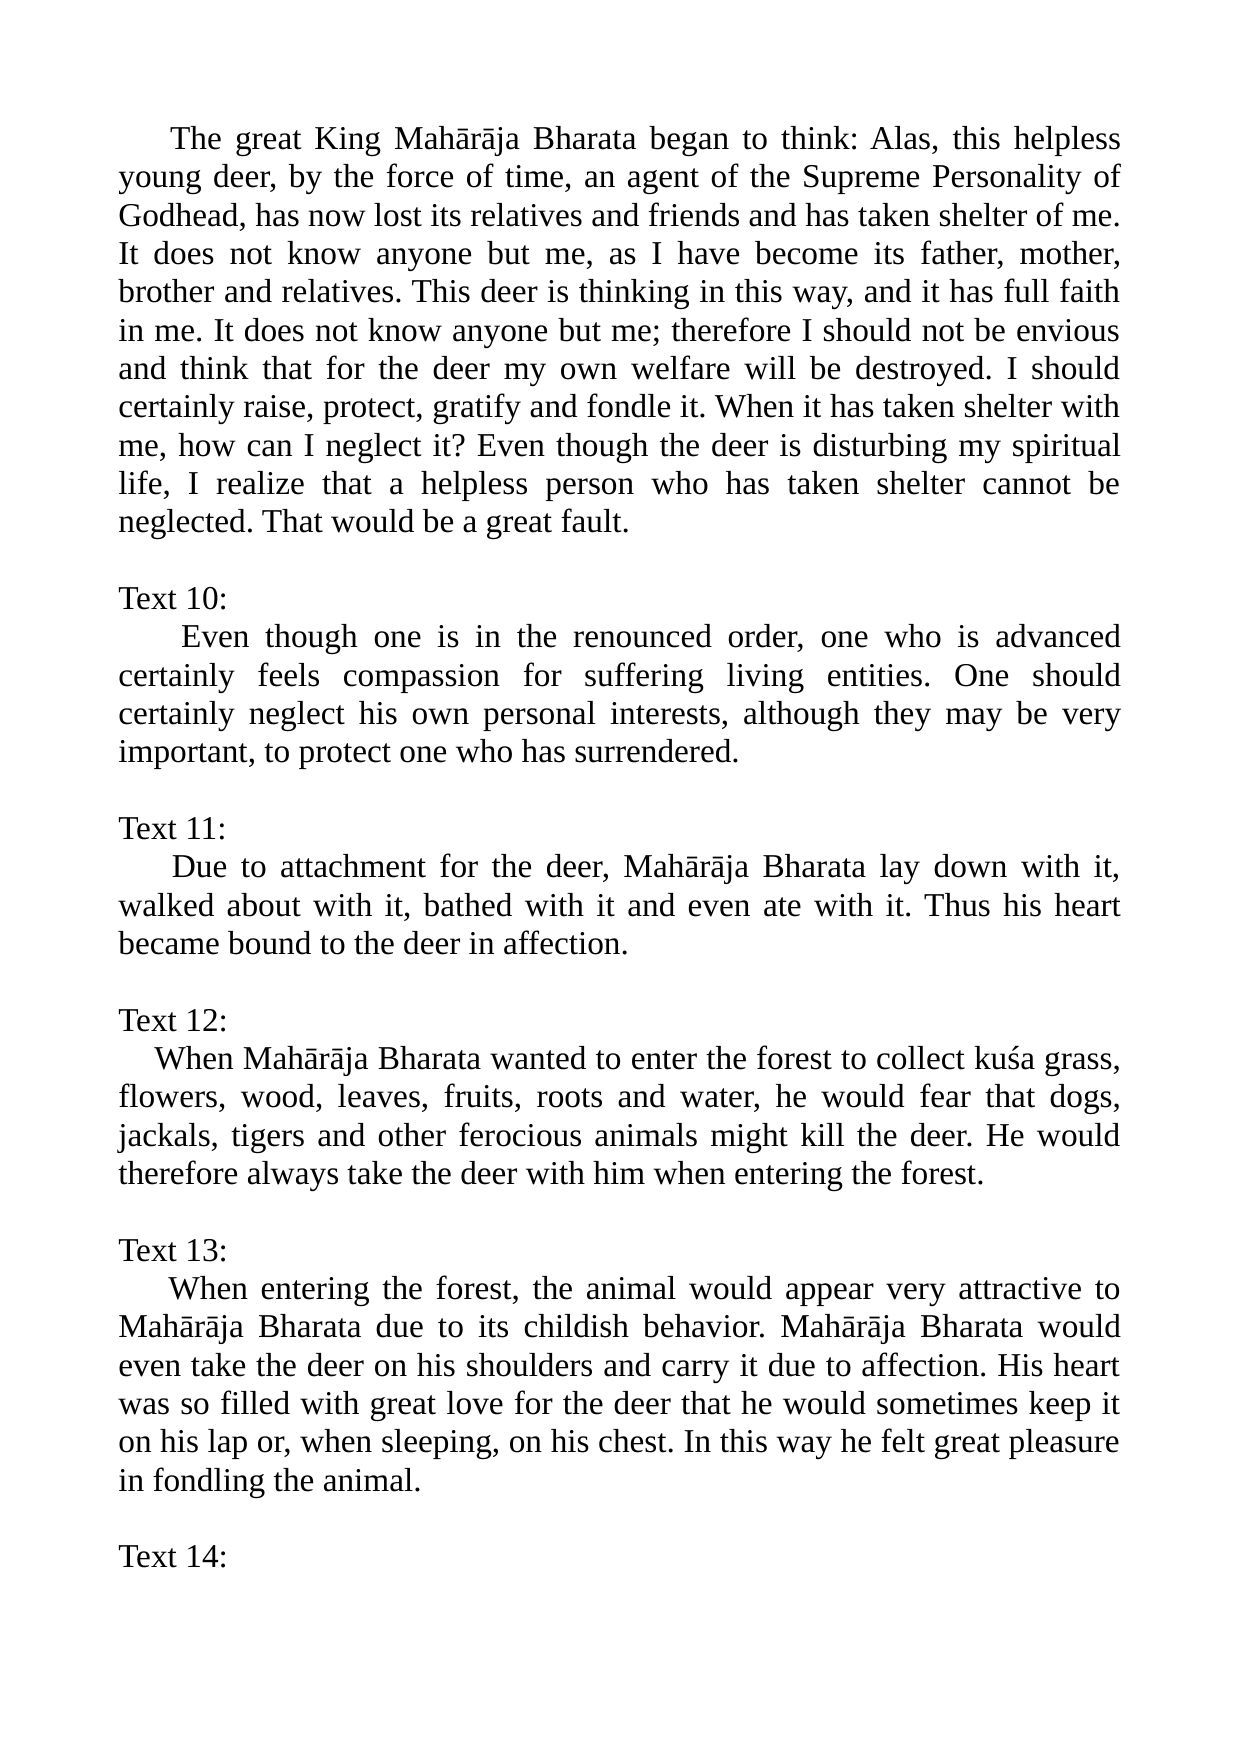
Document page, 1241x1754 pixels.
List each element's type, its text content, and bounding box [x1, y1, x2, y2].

text Text 10: [118, 578, 1122, 616]
text Text 11: [118, 808, 1122, 846]
text When Mahārāja Bharata wanted to enter the forest to collect kuśa grass, flowers, wood, leaves, fruits, roots and water, he would fear that dogs, jackals, tigers and other ferocious animals might kill the deer. He would therefore always take the deer with him when entering the forest. [118, 1038, 1122, 1191]
text When entering the forest, the animal would appear very attractive to Mahārāja Bharata due to its childish behavior. Mahārāja Bharata would even take the deer on his shoulders and carry it due to affection. His heart was so filled with great love for the deer that he would sometimes keep it on his lap or, when sleeping, on his chest. In this way he felt great pleasure in fondling the animal. [118, 1268, 1122, 1498]
text Text 12: [118, 1000, 1122, 1038]
text Even though one is in the renounced order, one who is advanced certainly feels compassion for suffering living entities. One should certainly neglect his own personal interests, although they may be very important, to protect one who has surrendered. [118, 616, 1122, 770]
text Text 13: [118, 1230, 1122, 1268]
text Text 14: [118, 1536, 1122, 1575]
text Due to attachment for the deer, Mahārāja Bharata lay down with it, walked about with it, bathed with it and even ate with it. Thus his heart became bound to the deer in affection. [118, 846, 1122, 961]
text The great King Mahārāja Bharata began to think: Alas, this helpless young deer, by the force of time, an agent of the Supreme Personality of Godhead, has now lost its relatives and friends and has taken shelter of me. It does not know anyone but me, as I have become its father, mother, brother and relatives. This deer is thinking in this way, and it has full faith in me. It does not know anyone but me; therefore I should not be envious and think that for the deer my own welfare will be destroyed. I should certainly raise, protect, gratify and fondle it. When it has taken shelter with me, how can I neglect it? Even though the deer is disturbing my spiritual life, I realize that a helpless person who has taken shelter cannot be neglected. That would be a great fault. [118, 118, 1122, 540]
